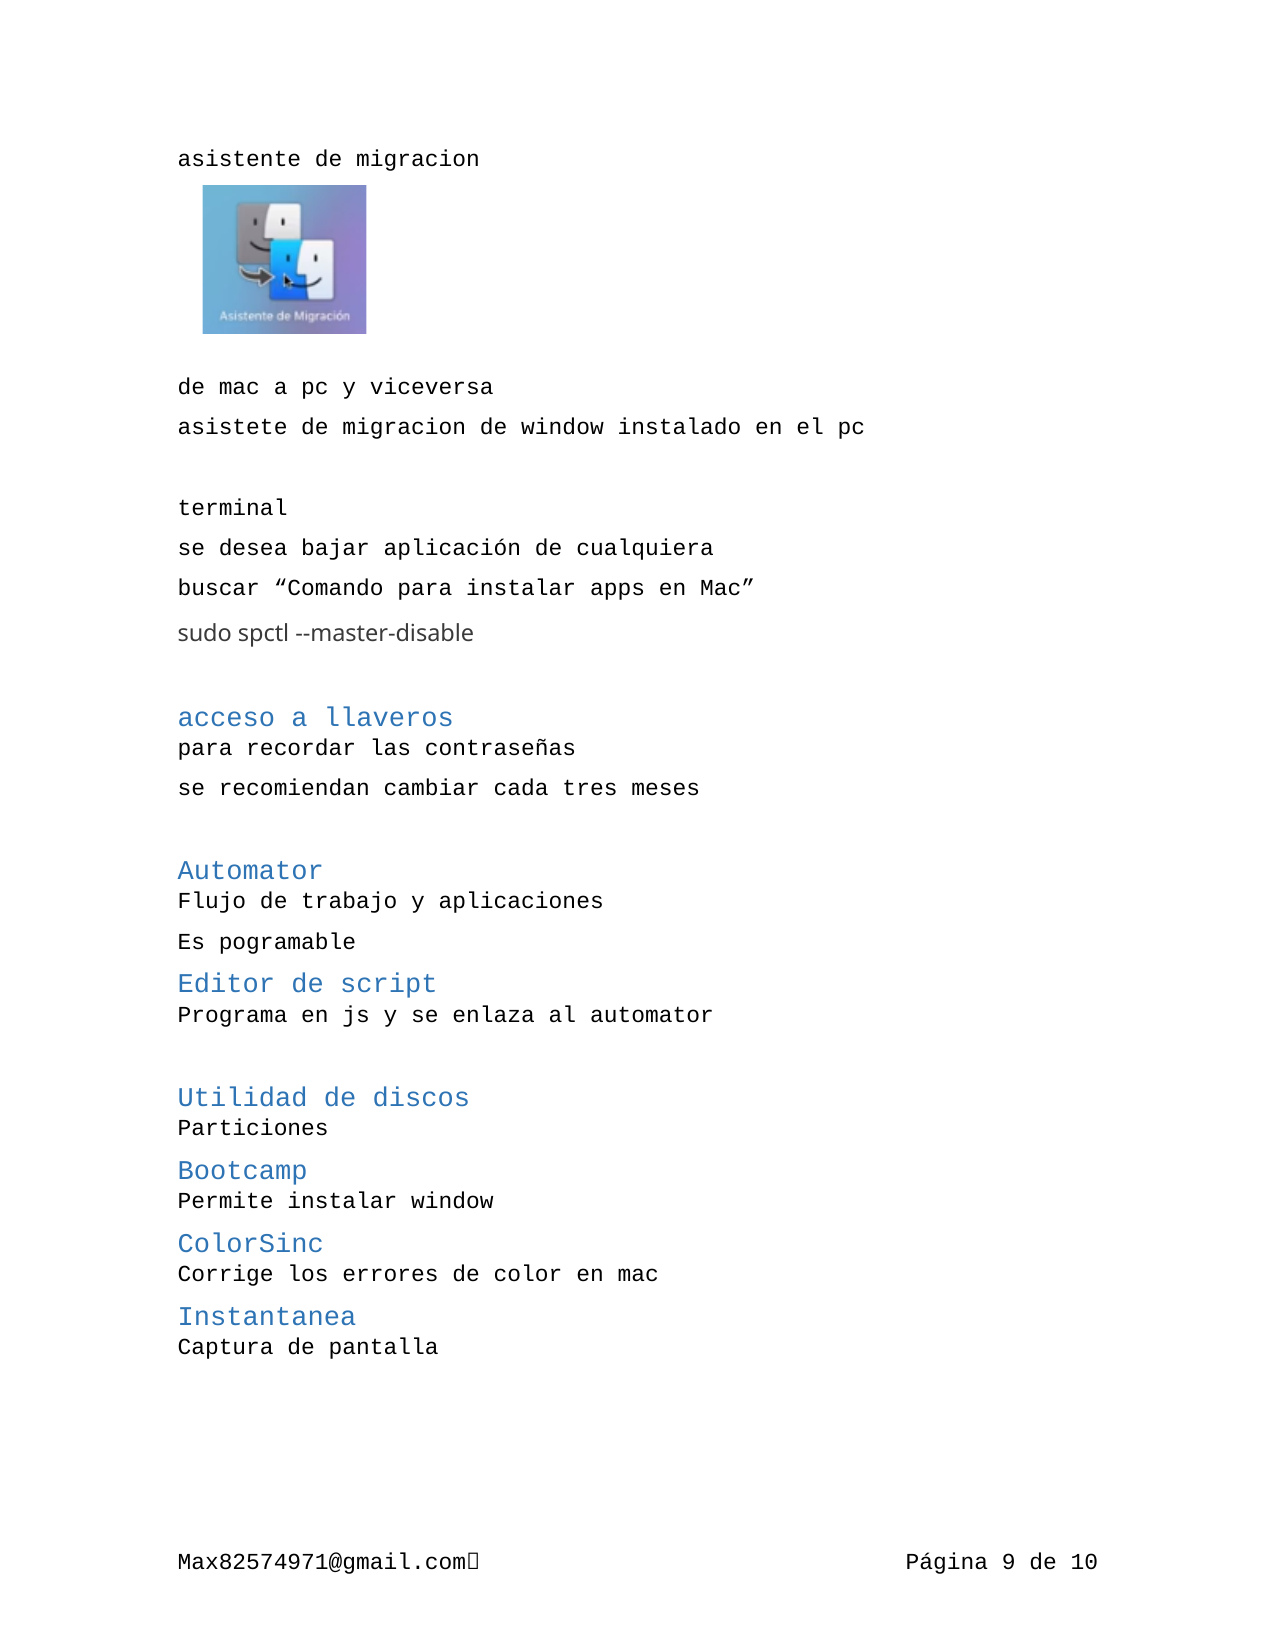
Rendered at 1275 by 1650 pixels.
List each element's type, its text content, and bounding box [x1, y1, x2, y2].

text se recomiendan cambiar cada tres meses [177, 777, 1098, 803]
text Flujo de trabajo y aplicaciones [177, 890, 1098, 916]
text Es pogramable [177, 930, 1098, 956]
text de mac a pc y viceversa [177, 376, 1098, 401]
text terminal [177, 496, 1098, 522]
text Particiones [177, 1116, 1098, 1142]
text Captura de pantalla [177, 1335, 1098, 1361]
subtitle Utilidad de discos [177, 1083, 1098, 1114]
text sudo spctl --master-disable [177, 617, 1098, 649]
text se desea bajar aplicación de cualquiera [177, 536, 1098, 562]
subtitle Bootcamp [177, 1157, 1098, 1187]
text buscar “Comando para instalar apps en Mac” [177, 577, 1098, 602]
subtitle ColorSinc [177, 1229, 1098, 1260]
subtitle Editor de script [177, 970, 1098, 1001]
subtitle acceso a llaveros [177, 704, 1098, 734]
text asistete de migracion de window instalado en el pc [177, 416, 1098, 442]
subtitle Instantanea [177, 1303, 1098, 1333]
picture [202, 185, 367, 334]
text Programa en js y se enlaza al automator [177, 1003, 1098, 1029]
text asistente de migracion [177, 148, 1098, 173]
subtitle Automator [177, 857, 1098, 888]
text Corrige los errores de color en mac [177, 1262, 1098, 1288]
text para recordar las contraseñas [177, 736, 1098, 762]
text Permite instalar window [177, 1189, 1098, 1215]
